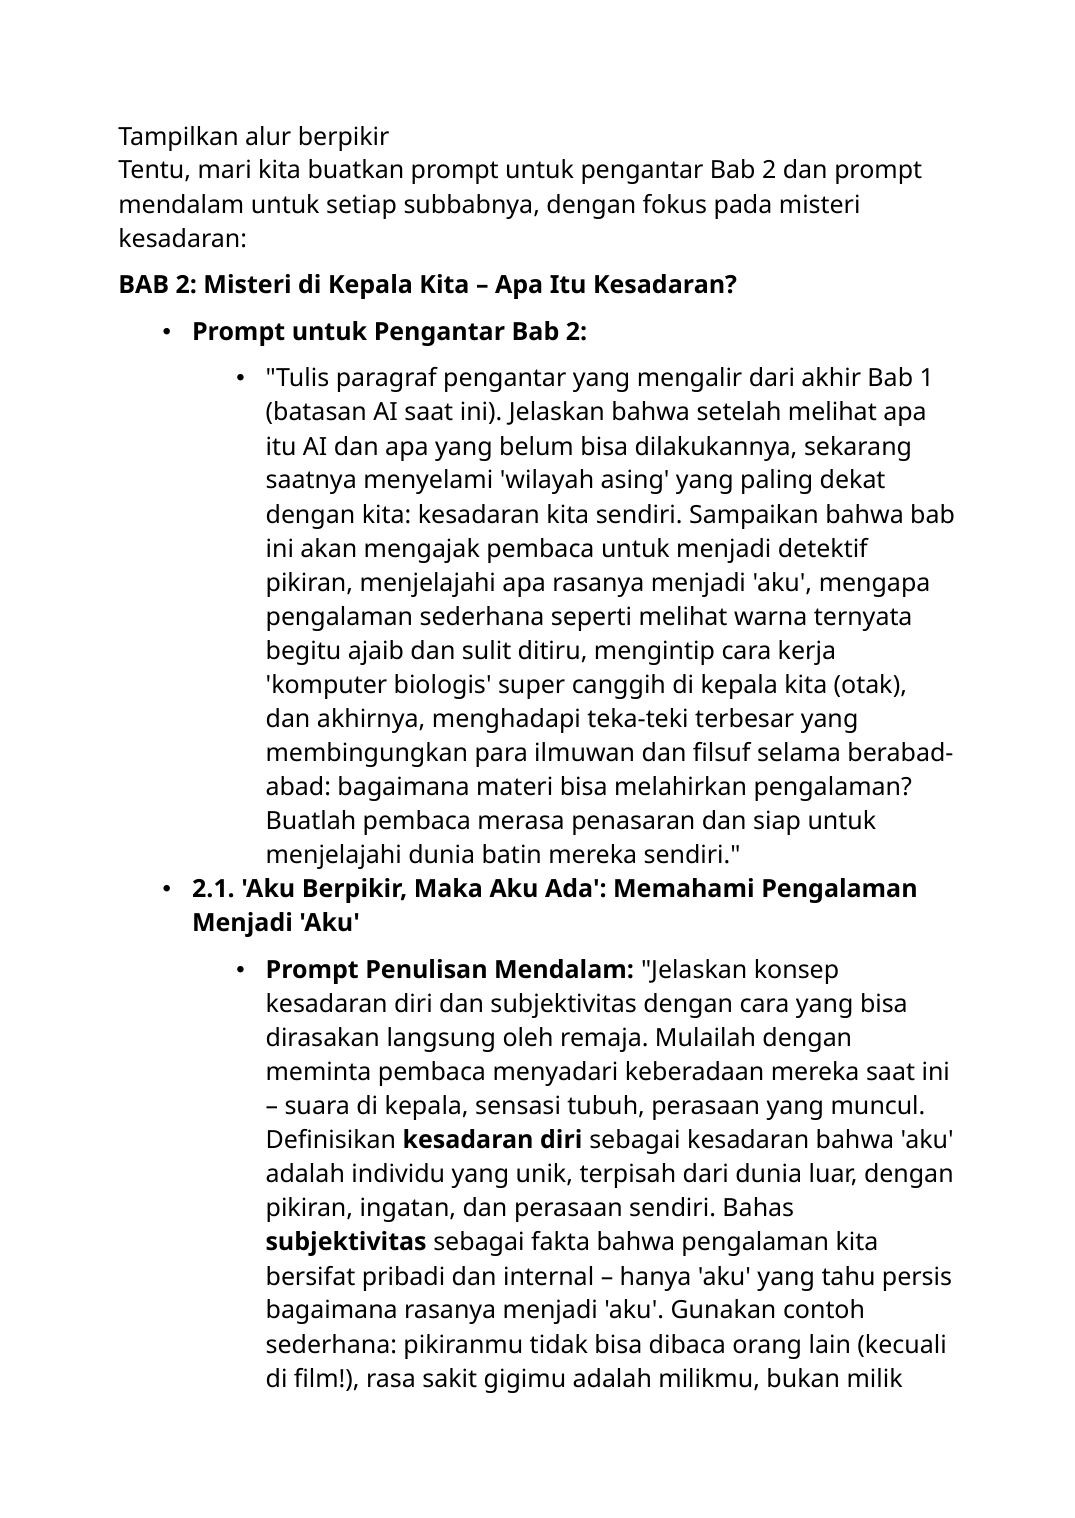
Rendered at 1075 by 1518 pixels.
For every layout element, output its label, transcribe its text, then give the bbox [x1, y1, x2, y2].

text Tentu, mari kita buatkan prompt untuk pengantar Bab 2 dan prompt mendalam untuk setiap subbabnya, dengan fokus pada misteri kesadaran: [118, 152, 957, 254]
list 2.1. 'Aku Berpikir, Maka Aku Ada': Memahami Pengalaman Menjadi 'Aku' [162, 871, 957, 939]
list Prompt untuk Pengantar Bab 2: [162, 313, 957, 347]
text Tampilkan alur berpikir [118, 118, 957, 152]
list "Tulis paragraf pengantar yang mengalir dari akhir Bab 1 (batasan AI saat ini). Jelaskan bahwa setelah melihat apa itu AI dan apa yang belum bisa dilakukannya, sekarang saatnya menyelami 'wilayah asing' yang paling dekat dengan kita: kesadaran kita sendiri. Sampaikan bahwa bab ini akan mengajak pembaca untuk menjadi detektif pikiran, menjelajahi apa rasanya menjadi 'aku', mengapa pengalaman sederhana seperti melihat warna ternyata begitu ajaib dan sulit ditiru, mengintip cara kerja 'komputer biologis' super canggih di kepala kita (otak), dan akhirnya, menghadapi teka-teki terbesar yang membingungkan para ilmuwan dan filsuf selama berabad-abad: bagaimana materi bisa melahirkan pengalaman? Buatlah pembaca merasa penasaran dan siap untuk menjelajahi dunia batin mereka sendiri." [236, 360, 957, 871]
text BAB 2: Misteri di Kepala Kita – Apa Itu Kesadaran? [118, 267, 957, 301]
list Prompt Penulisan Mendalam: "Jelaskan konsep kesadaran diri dan subjektivitas dengan cara yang bisa dirasakan langsung oleh remaja. Mulailah dengan meminta pembaca menyadari keberadaan mereka saat ini – suara di kepala, sensasi tubuh, perasaan yang muncul. Definisikan kesadaran diri sebagai kesadaran bahwa 'aku' adalah individu yang unik, terpisah dari dunia luar, dengan pikiran, ingatan, dan perasaan sendiri. Bahas subjektivitas sebagai fakta bahwa pengalaman kita bersifat pribadi dan internal – hanya 'aku' yang tahu persis bagaimana rasanya menjadi 'aku'. Gunakan contoh sederhana: pikiranmu tidak bisa dibaca orang lain (kecuali di film!), rasa sakit gigimu adalah milikmu, bukan milik [236, 952, 957, 1394]
